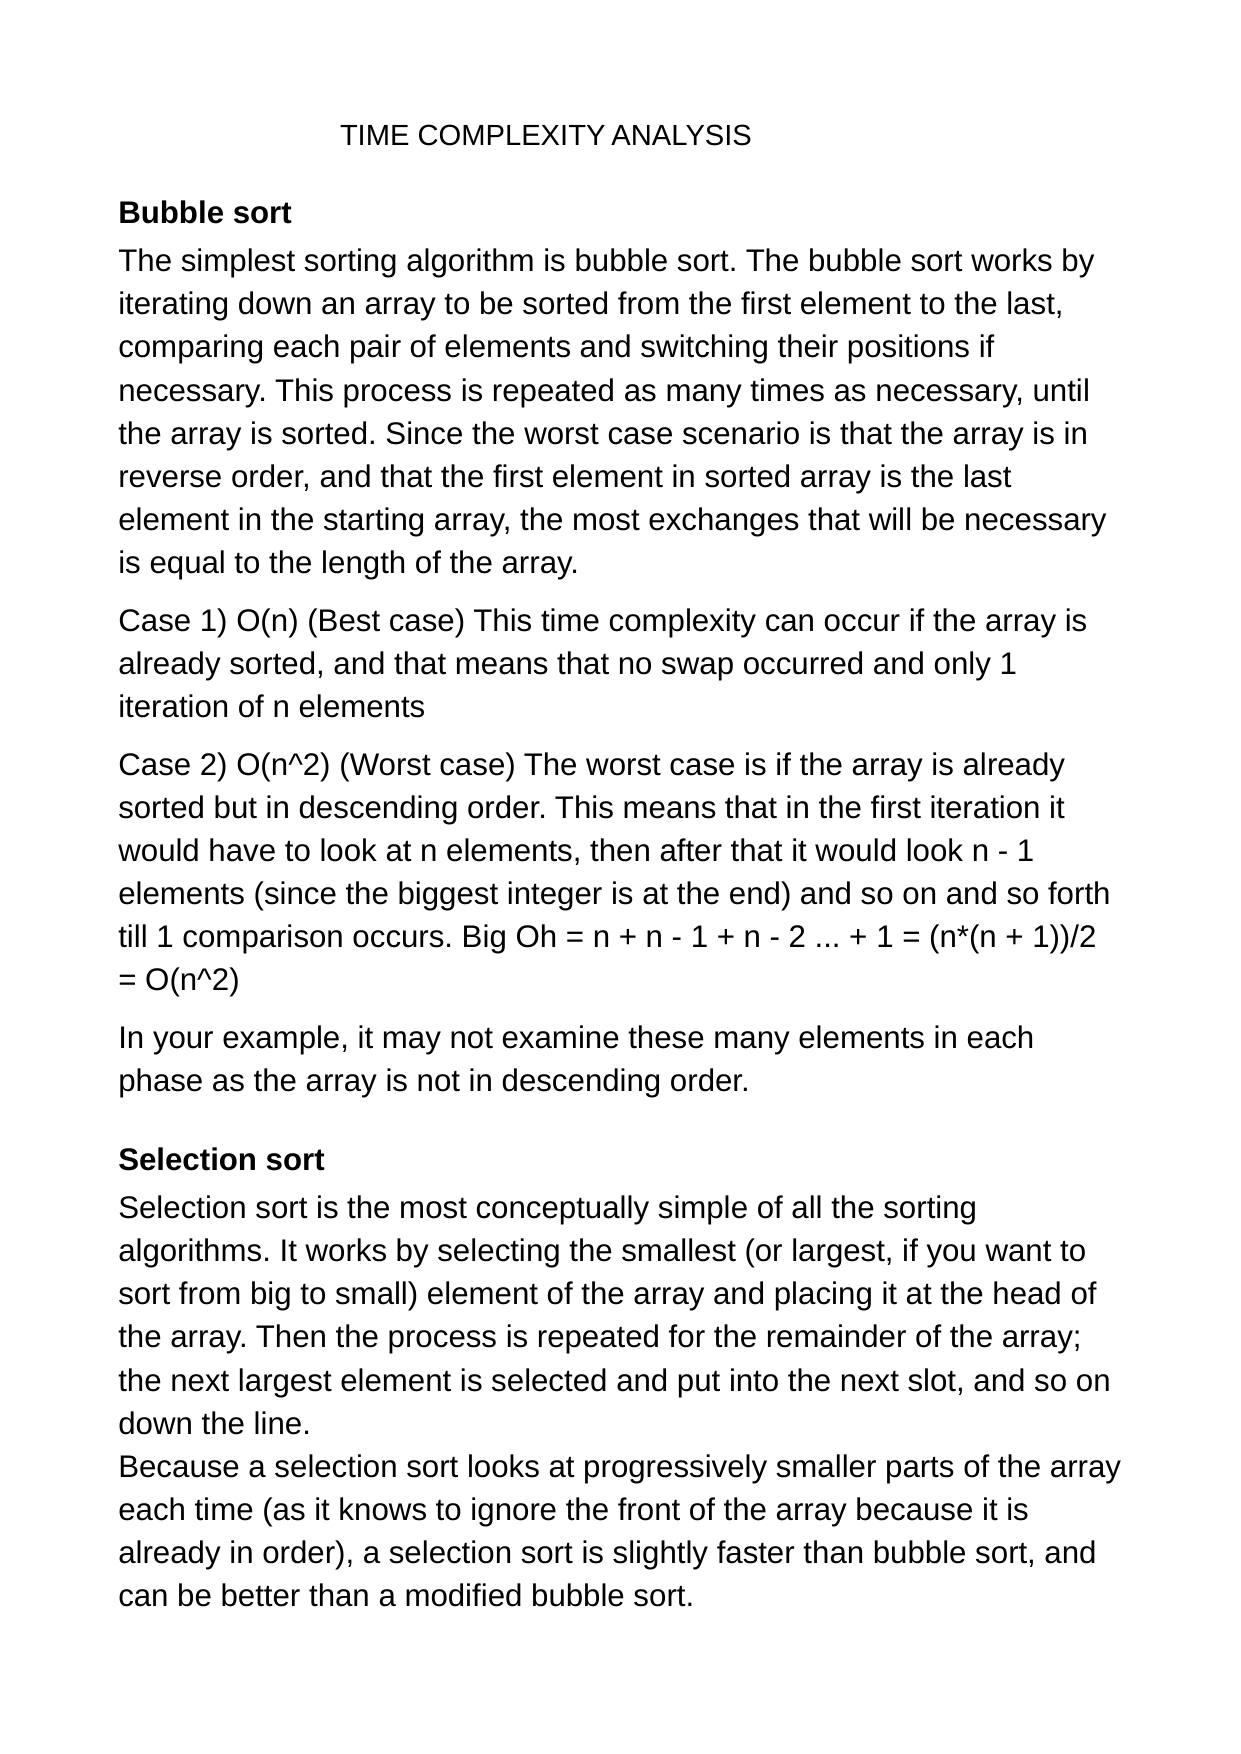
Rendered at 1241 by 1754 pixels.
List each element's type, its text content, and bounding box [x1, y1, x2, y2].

text In your example, it may not examine these many elements in each phase as the array is not in descending order. [118, 1019, 1122, 1098]
text TIME COMPLEXITY ANALYSIS [118, 118, 1122, 152]
subtitle Selection sort [118, 1141, 1122, 1177]
text The simplest sorting algorithm is bubble sort. The bubble sort works by iterating down an array to be sorted from the first element to the last, comparing each pair of elements and switching their positions if necessary. This process is repeated as many times as necessary, until the array is sorted. Since the worst case scenario is that the array is in reverse order, and that the first element in sorted array is the last element in the starting array, the most exchanges that will be necessary is equal to the length of the array. [118, 242, 1122, 580]
text Case 1) O(n) (Best case) This time complexity can occur if the array is already sorted, and that means that no swap occurred and only 1 iteration of n elements [118, 602, 1122, 724]
text Selection sort is the most conceptually simple of all the sorting algorithms. It works by selecting the smallest (or largest, if you want to sort from big to small) element of the array and placing it at the head of the array. Then the process is repeated for the remainder of the array; the next largest element is selected and put into the next slot, and so on down the line. Because a selection sort looks at progressively smaller parts of the array each time (as it knows to ignore the front of the array because it is already in order), a selection sort is slightly faster than bubble sort, and can be better than a modified bubble sort. [118, 1189, 1122, 1613]
text Case 2) O(n^2) (Worst case) The worst case is if the array is already sorted but in descending order. This means that in the first iteration it would have to look at n elements, then after that it would look n - 1 elements (since the biggest integer is at the end) and so on and so forth till 1 comparison occurs. Big Oh = n + n - 1 + n - 2 ... + 1 = (n*(n + 1))/2 = O(n^2) [118, 746, 1122, 997]
subtitle Bubble sort [118, 194, 1122, 230]
